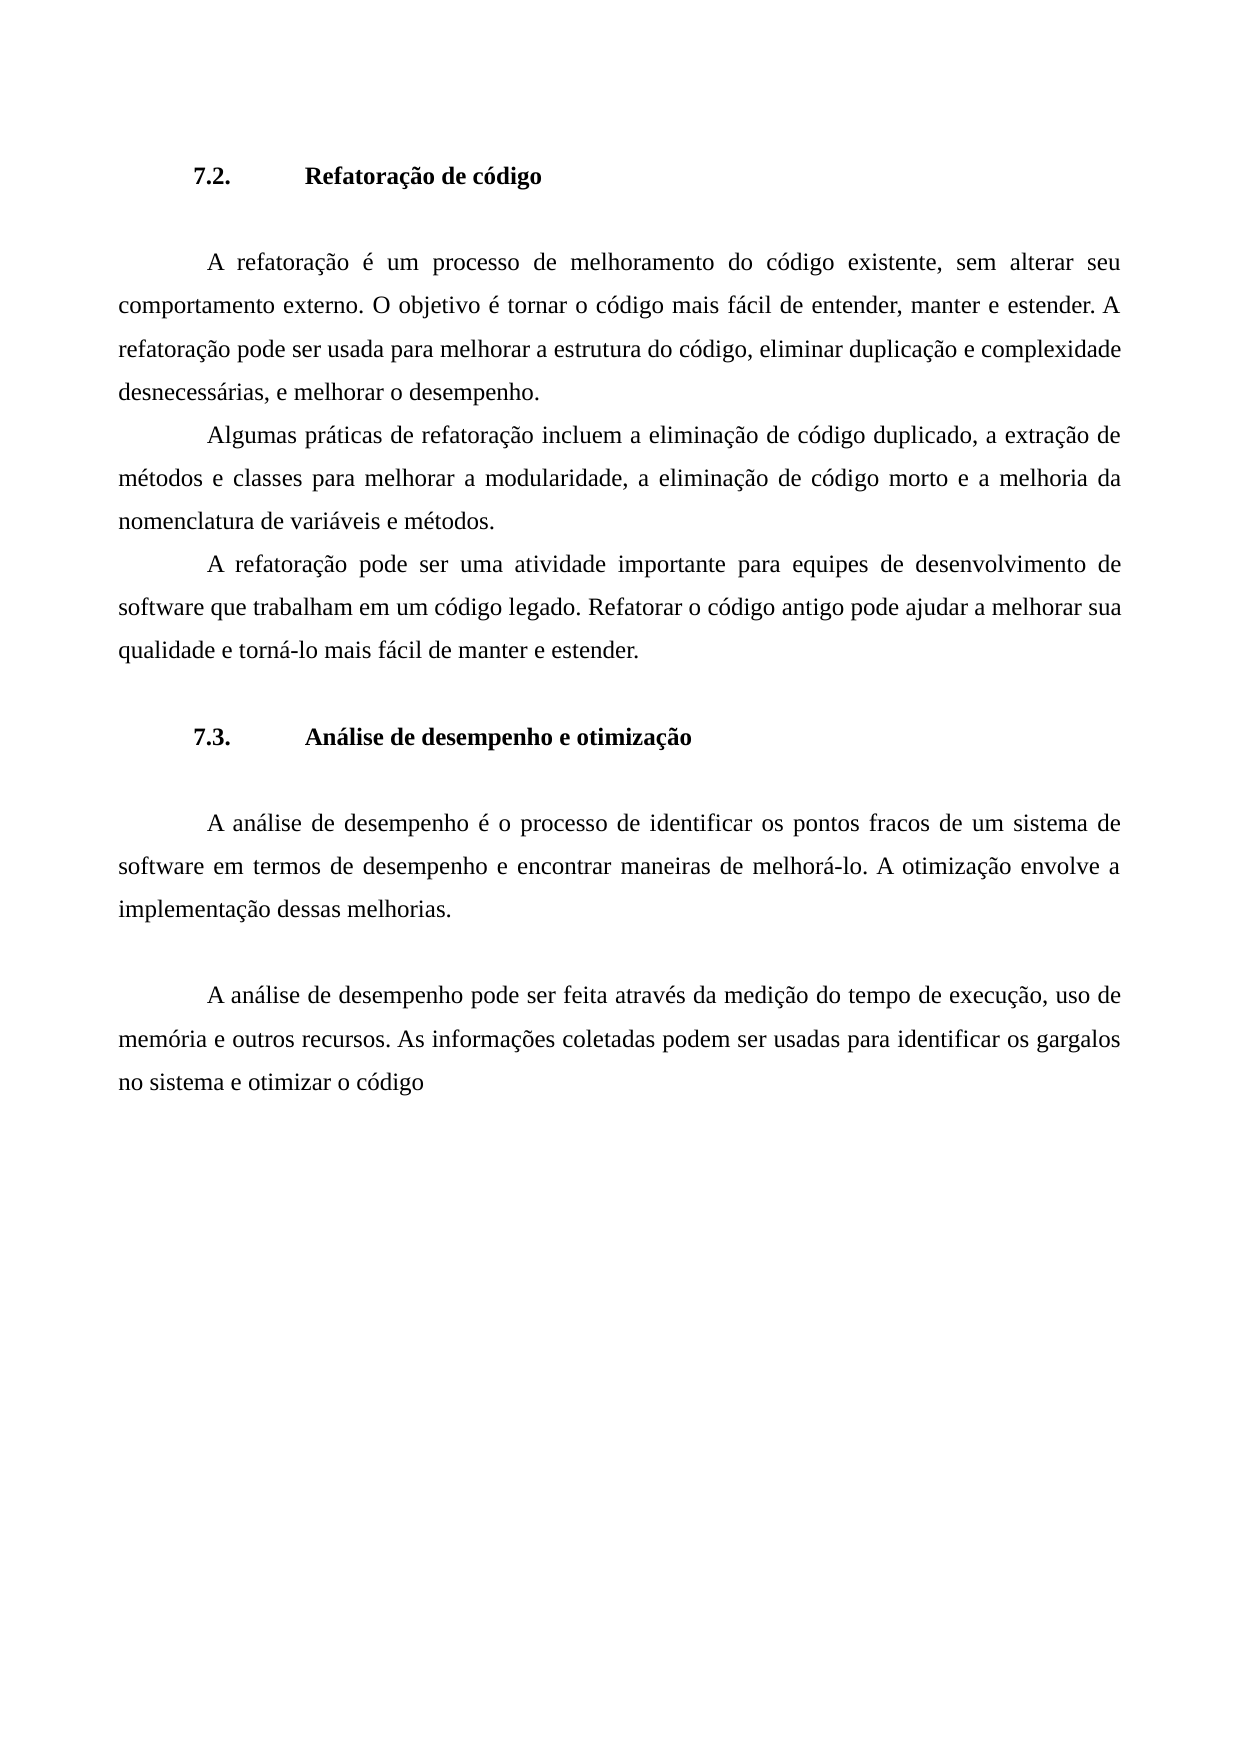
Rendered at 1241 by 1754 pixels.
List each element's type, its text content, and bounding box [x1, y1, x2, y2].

text A refatoração é um processo de melhoramento do código existente, sem alterar seu comportamento externo. O objetivo é tornar o código mais fácil de entender, manter e estender. A refatoração pode ser usada para melhorar a estrutura do código, eliminar duplicação e complexidade desnecessárias, e melhorar o desempenho. [118, 247, 1122, 406]
text A análise de desempenho é o processo de identificar os pontos fracos de um sistema de software em termos de desempenho e encontrar maneiras de melhorá-lo. A otimização envolve a implementação dessas melhorias. [118, 808, 1122, 923]
list Análise de desempenho e otimização [193, 722, 1122, 751]
text Algumas práticas de refatoração incluem a eliminação de código duplicado, a extração de métodos e classes para melhorar a modularidade, a eliminação de código morto e a melhoria da nomenclatura de variáveis e métodos. [118, 420, 1122, 535]
text A refatoração pode ser uma atividade importante para equipes de desenvolvimento de software que trabalham em um código legado. Refatorar o código antigo pode ajudar a melhorar sua qualidade e torná-lo mais fácil de manter e estender. [118, 549, 1122, 664]
list Refatoração de código [193, 161, 1122, 190]
text A análise de desempenho pode ser feita através da medição do tempo de execução, uso de memória e outros recursos. As informações coletadas podem ser usadas para identificar os gargalos no sistema e otimizar o código [118, 981, 1122, 1096]
